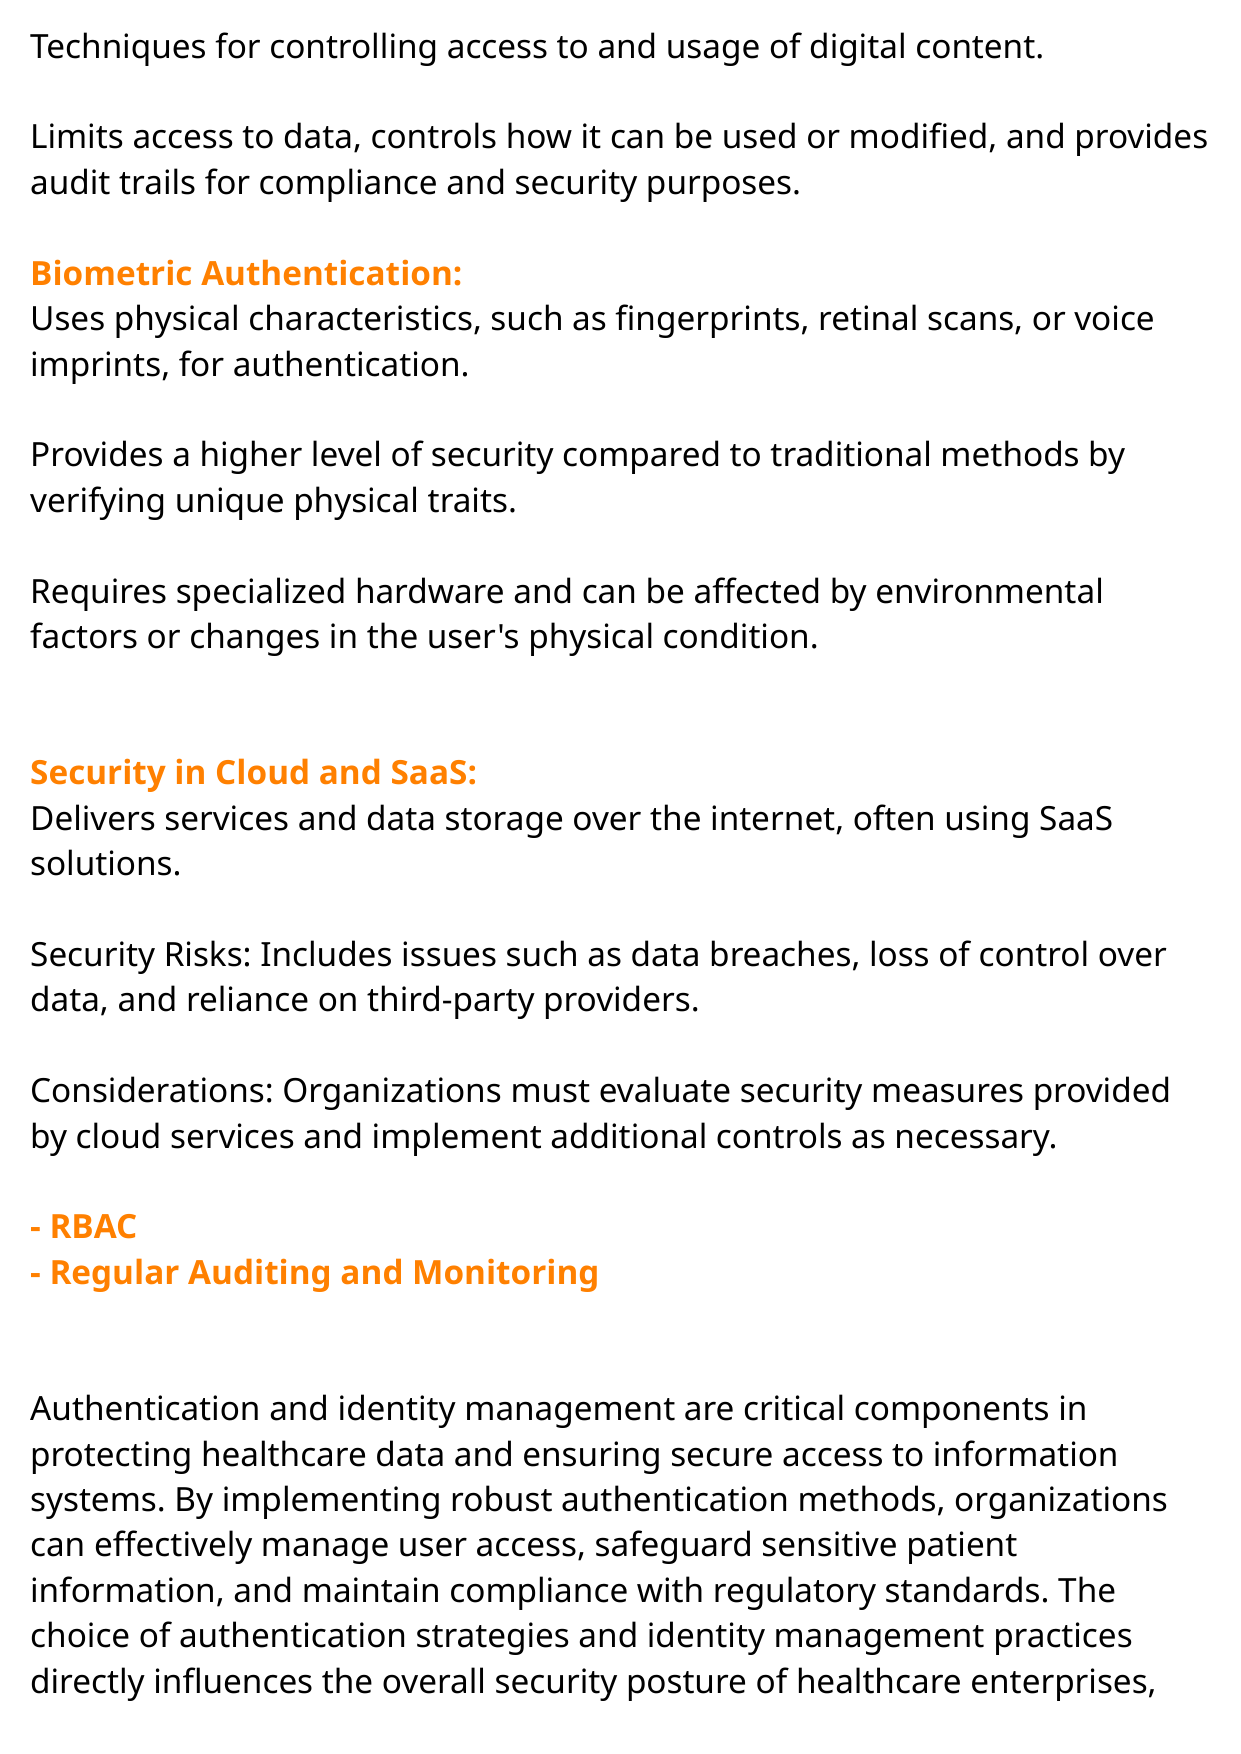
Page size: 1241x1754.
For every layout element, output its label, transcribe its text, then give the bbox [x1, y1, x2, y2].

subtitle - RBAC [30, 1203, 1211, 1249]
subtitle Biometric Authentication: Uses physical characteristics, such as fingerprints, retinal scans, or voice imprints, for authentication. [30, 249, 1211, 431]
subtitle Security in Cloud and SaaS: [30, 749, 1211, 794]
subtitle Delivers services and data storage over the internet, often using SaaS solutions. [30, 794, 1211, 931]
subtitle Security Risks: Includes issues such as data breaches, loss of control over data, and reliance on third-party providers. [30, 931, 1211, 1067]
subtitle Techniques for controlling access to and usage of digital content. [30, 22, 1211, 113]
subtitle - Regular Auditing and Monitoring [30, 1249, 1211, 1294]
subtitle Authentication and identity management are critical components in protecting healthcare data and ensuring secure access to information systems. By implementing robust authentication methods, organizations can effectively manage user access, safeguard sensitive patient information, and maintain compliance with regulatory standards. The choice of authentication strategies and identity management practices directly influences the overall security posture of healthcare enterprises, [30, 1339, 1211, 1703]
subtitle Provides a higher level of security compared to traditional methods by verifying unique physical traits. [30, 431, 1211, 567]
subtitle Requires specialized hardware and can be affected by environmental factors or changes in the user's physical condition. [30, 567, 1211, 704]
subtitle Limits access to data, controls how it can be used or modified, and provides audit trails for compliance and security purposes. [30, 113, 1211, 249]
subtitle Considerations: Organizations must evaluate security measures provided by cloud services and implement additional controls as necessary. [30, 1067, 1211, 1203]
